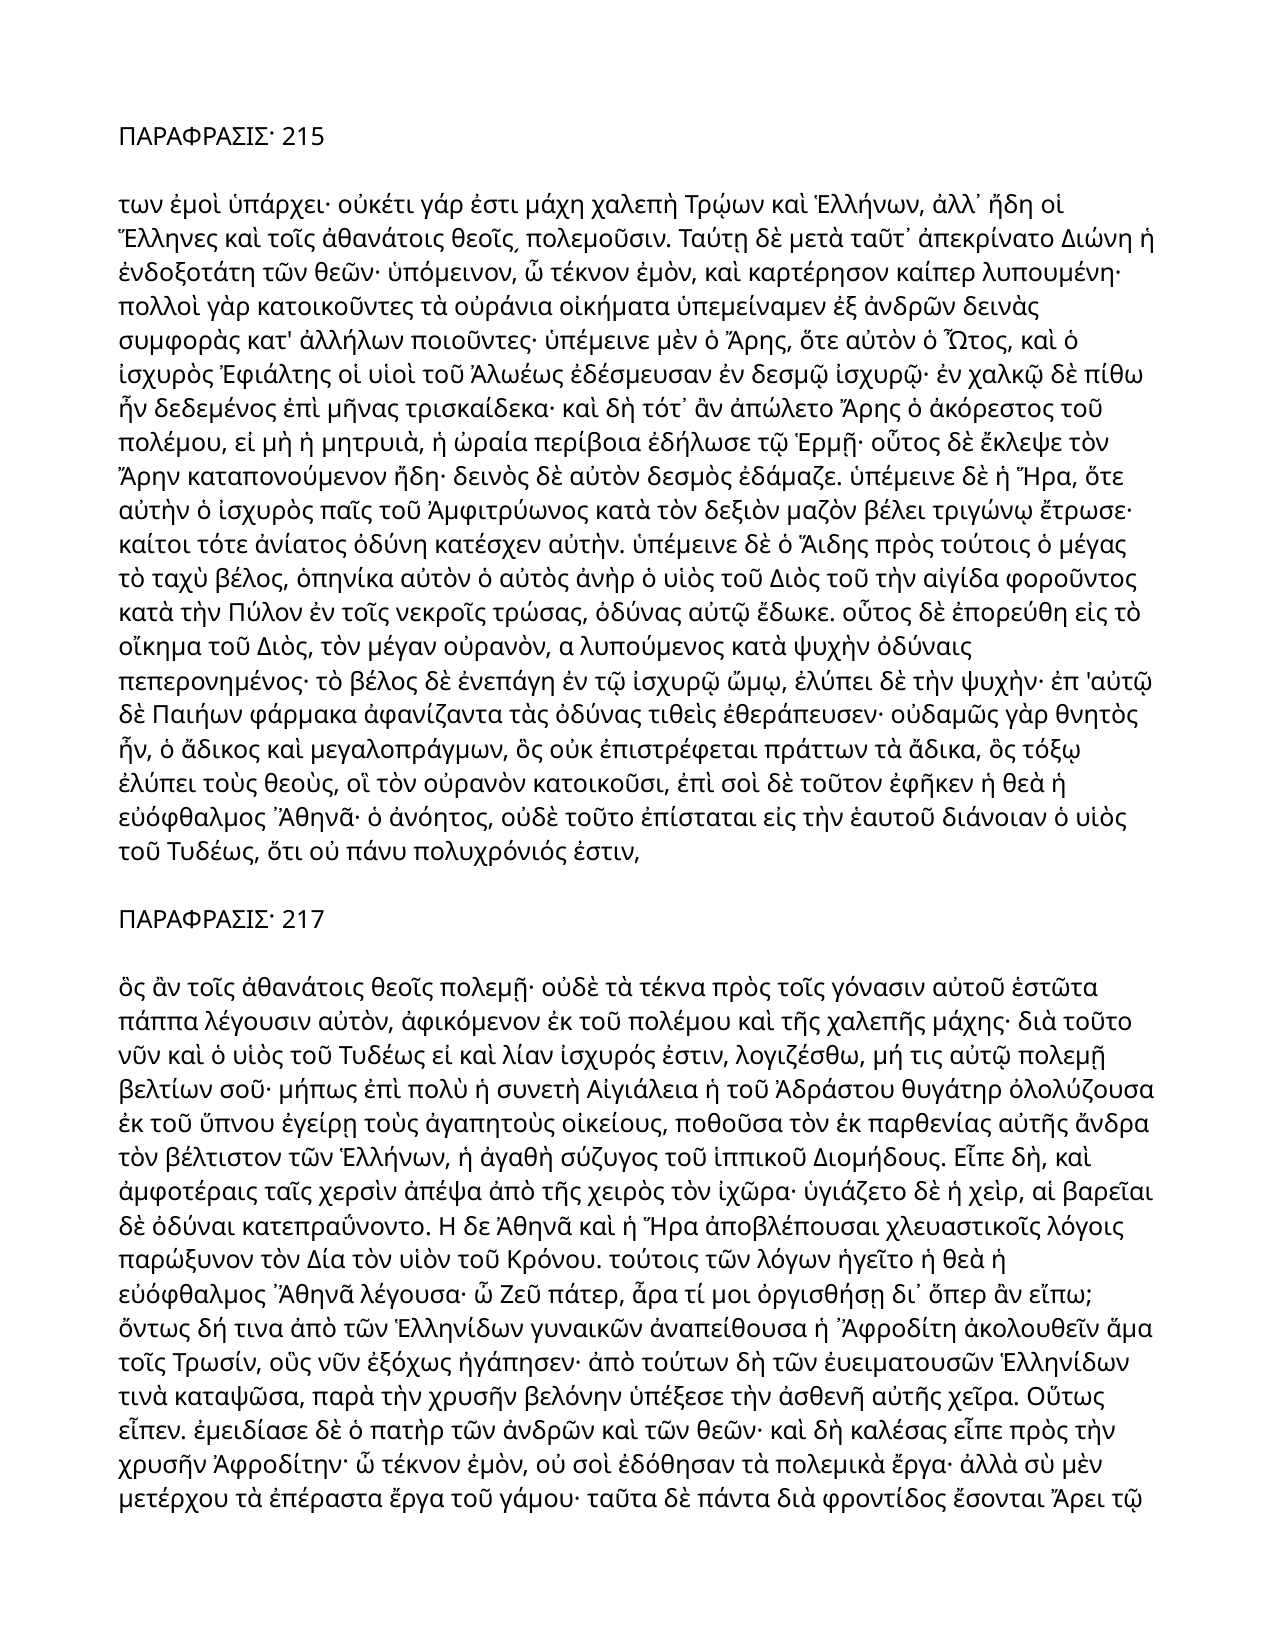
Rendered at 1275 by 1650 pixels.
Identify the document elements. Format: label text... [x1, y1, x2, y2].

text των ἐμοὶ ὑπάρχει· οὐκέτι γάρ ἐστι μάχη χαλεπὴ Τρῴων καὶ Ἑλλήνων, ἀλλ᾽ ἤδη οἱ Ἕλληνες καὶ τοῖς ἀθανάτοις θεοῖς͵ πολεμοῦσιν. Ταύτῃ δὲ μετὰ ταῦτ᾽ ἀπεκρίνατο Διώνη ἡ ἐνδοξοτάτη τῶν θεῶν· ὑπόμεινον, ὦ τέκνον ἐμὸν, καὶ καρτέρησον καίπερ λυπουμένη· πολλοὶ γὰρ κατοικοῦντες τὰ οὐράνια οἰκήματα ὑπεμείναμεν ἐξ ἀνδρῶν δεινὰς συμφορὰς κατ' ἀλλήλων ποιοῦντες· ὑπέμεινε μὲν ὁ Ἄρης, ὅτε αὐτὸν ὁ Ὦτος, καὶ ὁ ἰσχυρὸς Ἐφιάλτης οἱ υἱοὶ τοῦ Ἀλωέως ἐδέσμευσαν ἐν δεσμῷ ἰσχυρῷ· ἐν χαλκῷ δὲ πίθω ἦν δεδεμένος ἐπὶ μῆνας τρισκαίδεκα· καὶ δὴ τότ᾽ ἂν ἀπώλετο Ἄρης ὁ ἀκόρεστος τοῦ πολέμου, εἰ μὴ ἡ μητρυιὰ, ἡ ὠραία περίβοια ἐδήλωσε τῷ Ἑρμῇ· οὗτος δὲ ἔκλεψε τὸν Ἄρην καταπονούμενον ἤδη· δεινὸς δὲ αὐτὸν δεσμὸς ἐδάμαζε. ὑπέμεινε δὲ ἡ Ἥρα, ὅτε αὐτὴν ὁ ἰσχυρὸς παῖς τοῦ Ἀμφιτρύωνος κατὰ τὸν δεξιὸν μαζὸν βέλει τριγώνῳ ἔτρωσε· καίτοι τότε ἀνίατος ὀδύνη κατέσχεν αὐτὴν. ὑπέμεινε δὲ ὁ Ἅιδης πρὸς τούτοις ὁ μέγας τὸ ταχὺ βέλος, ὁπηνίκα αὐτὸν ὁ αὐτὸς ἀνὴρ ὁ υἱὸς τοῦ Διὸς τοῦ τὴν αἰγίδα φοροῦντος κατὰ τὴν Πύλον ἐν τοῖς νεκροῖς τρώσας, ὀδύνας αὐτῷ ἔδωκε. οὗτος δὲ ἐπορεύθη εἰς τὸ οἴκημα τοῦ Διὸς, τὸν μέγαν οὐρανὸν, α λυπούμενος κατὰ ψυχὴν ὀδύναις πεπερονημένος· τὸ βέλος δὲ ἐνεπάγη ἐν τῷ ἰσχυρῷ ὤμῳ, ἐλύπει δὲ τὴν ψυχὴν· ἐπ 'αὐτῷ δὲ Παιήων φάρμακα ἀφανίζαντα τὰς ὀδύνας τιθεὶς ἐθεράπευσεν· οὐδαμῶς γὰρ θνητὸς ἦν, ὁ ἄδικος καὶ μεγαλοπράγμων, ὃς οὐκ ἐπιστρέφεται πράττων τὰ ἄδικα, ὃς τόξῳ ἐλύπει τοὺς θεοὺς, οἳ τὸν οὐρανὸν κατοικοῦσι, ἐπὶ σοὶ δὲ τοῦτον ἐφῆκεν ἡ θεὰ ἡ εὐόφθαλμος ᾿Ἀθηνᾶ· ὁ ἀνόητος, οὐδὲ τοῦτο ἐπίσταται εἰς τὴν ἑαυτοῦ διάνοιαν ὁ υἱὸς τοῦ Τυδέως, ὅτι οὐ πάνυ πολυχρόνιός ἐστιν, [118, 186, 1157, 867]
text ΠΑΡΑΦΡΑΣΙΣ· 215 [118, 118, 1157, 152]
text ΠΑΡΑΦΡΑΣΙΣ· 217 [118, 902, 1157, 936]
text ὃς ἂν τοῖς ἀθανάτοις θεοῖς πολεμῇ· οὐδὲ τὰ τέκνα πρὸς τοῖς γόνασιν αὐτοῦ ἑστῶτα πάππα λέγουσιν αὐτὸν, ἀφικόμενον ἐκ τοῦ πολέμου καὶ τῆς χαλεπῆς μάχης· διὰ τοῦτο νῦν καὶ ὁ υἱὸς τοῦ Τυδέως εἰ καὶ λίαν ἰσχυρός ἐστιν, λογιζέσθω, μή τις αὐτῷ πολεμῇ βελτίων σοῦ· μήπως ἐπὶ πολὺ ἡ συνετὴ Αἰγιάλεια ἡ τοῦ Ἀδράστου θυγάτηρ ὀλολύζουσα ἐκ τοῦ ὕπνου ἐγείρῃ τοὺς ἀγαπητοὺς οἰκείους, ποθοῦσα τὸν ἐκ παρθενίας αὐτῆς ἄνδρα τὸν βέλτιστον τῶν Ἑλλήνων, ἡ ἀγαθὴ σύζυγος τοῦ ἱππικοῦ Διομήδους. Εἶπε δὴ, καὶ ἀμφοτέραις ταῖς χερσὶν ἀπέψα ἀπὸ τῆς χειρὸς τὸν ἰχῶρα· ὑγιάζετο δὲ ἡ χεὶρ, αἱ βαρεῖαι δὲ ὀδύναι κατεπραΰνοντο. Η δε Ἀθηνᾶ καὶ ἡ Ἥρα ἀποβλέπουσαι χλευαστικοῖς λόγοις παρώξυνον τὸν Δία τὸν υἱὸν τοῦ Κρόνου. τούτοις τῶν λόγων ἡγεῖτο ἡ θεὰ ἡ εὐόφθαλμος ᾿Ἀθηνᾶ λέγουσα· ὦ Ζεῦ πάτερ, ἆρα τί μοι ὀργισθήσῃ δι᾿ ὅπερ ἂν εἴπω; ὄντως δή τινα ἀπὸ τῶν Ἑλληνίδων γυναικῶν ἀναπείθουσα ἡ ᾿Ἀφροδίτη ἀκολουθεῖν ἅμα τοῖς Τρωσίν, οὓς νῦν ἐξόχως ἠγάπησεν· ἀπὸ τούτων δὴ τῶν ἐυειματουσῶν Ἑλληνίδων τινὰ καταψῶσα, παρὰ τὴν χρυσῆν βελόνην ὑπέξεσε τὴν ἀσθενῆ αὐτῆς χεῖρα. Οὕτως εἶπεν. ἐμειδίασε δὲ ὁ πατὴρ τῶν ἀνδρῶν καὶ τῶν θεῶν· καὶ δὴ καλέσας εἶπε πρὸς τὴν χρυσῆν Ἀφροδίτην· ὦ τέκνον ἐμὸν, οὐ σοὶ ἐδόθησαν τὰ πολεμικὰ ἔργα· ἀλλὰ σὺ μὲν μετέρχου τὰ ἐπέραστα ἔργα τοῦ γάμου· ταῦτα δὲ πάντα διὰ φροντίδος ἔσονται Ἄρει τῷ [118, 970, 1157, 1515]
